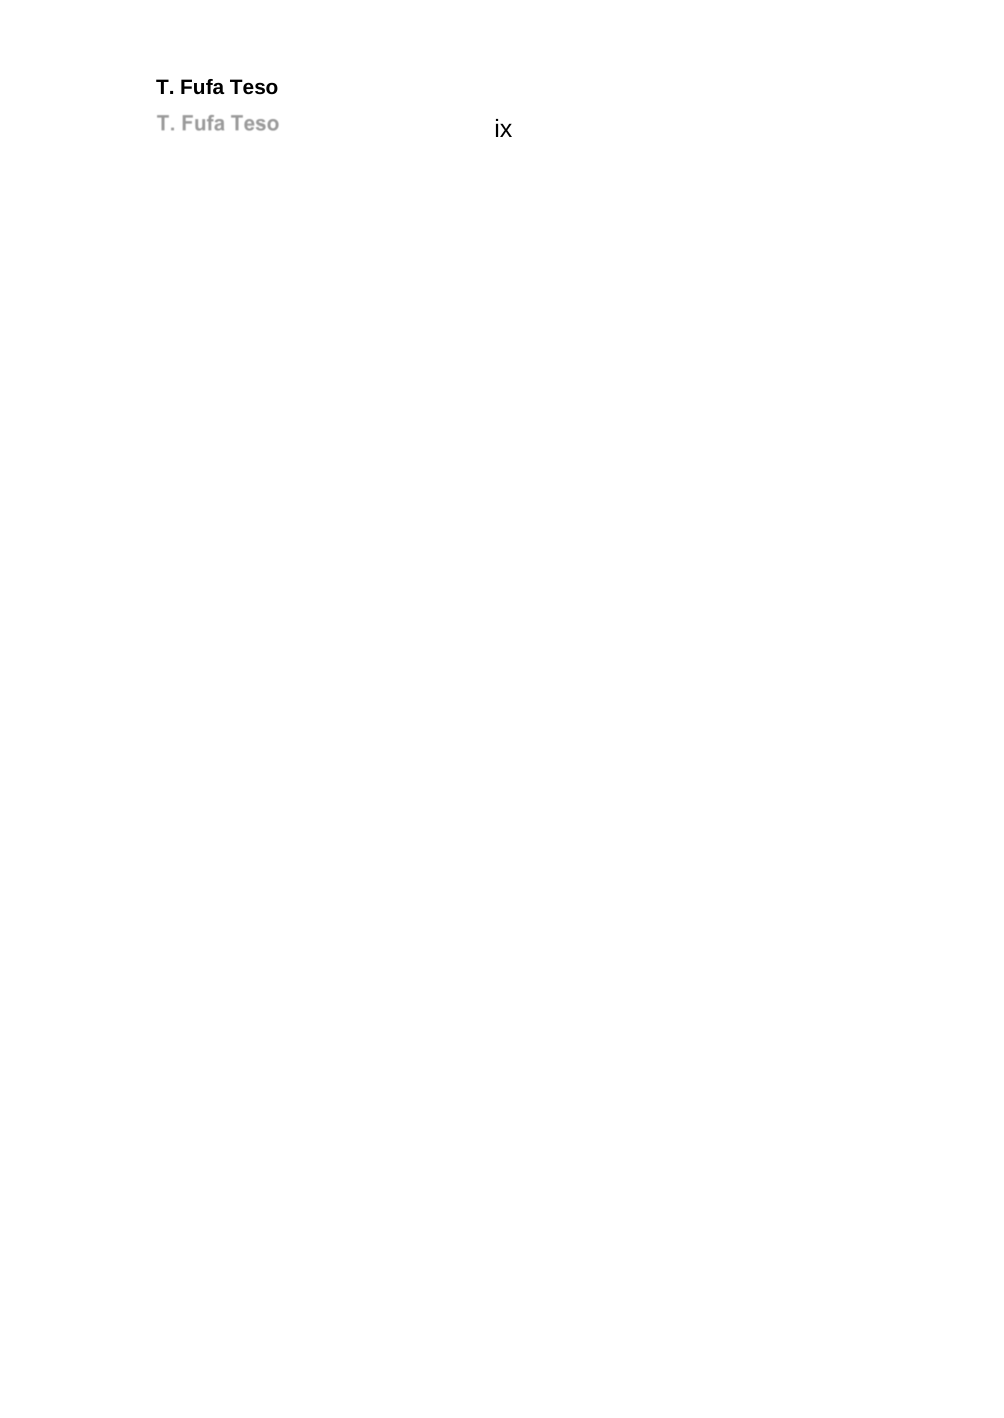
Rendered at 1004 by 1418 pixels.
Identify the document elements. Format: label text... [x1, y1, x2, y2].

text ix [494, 114, 892, 143]
picture [142, 102, 311, 149]
